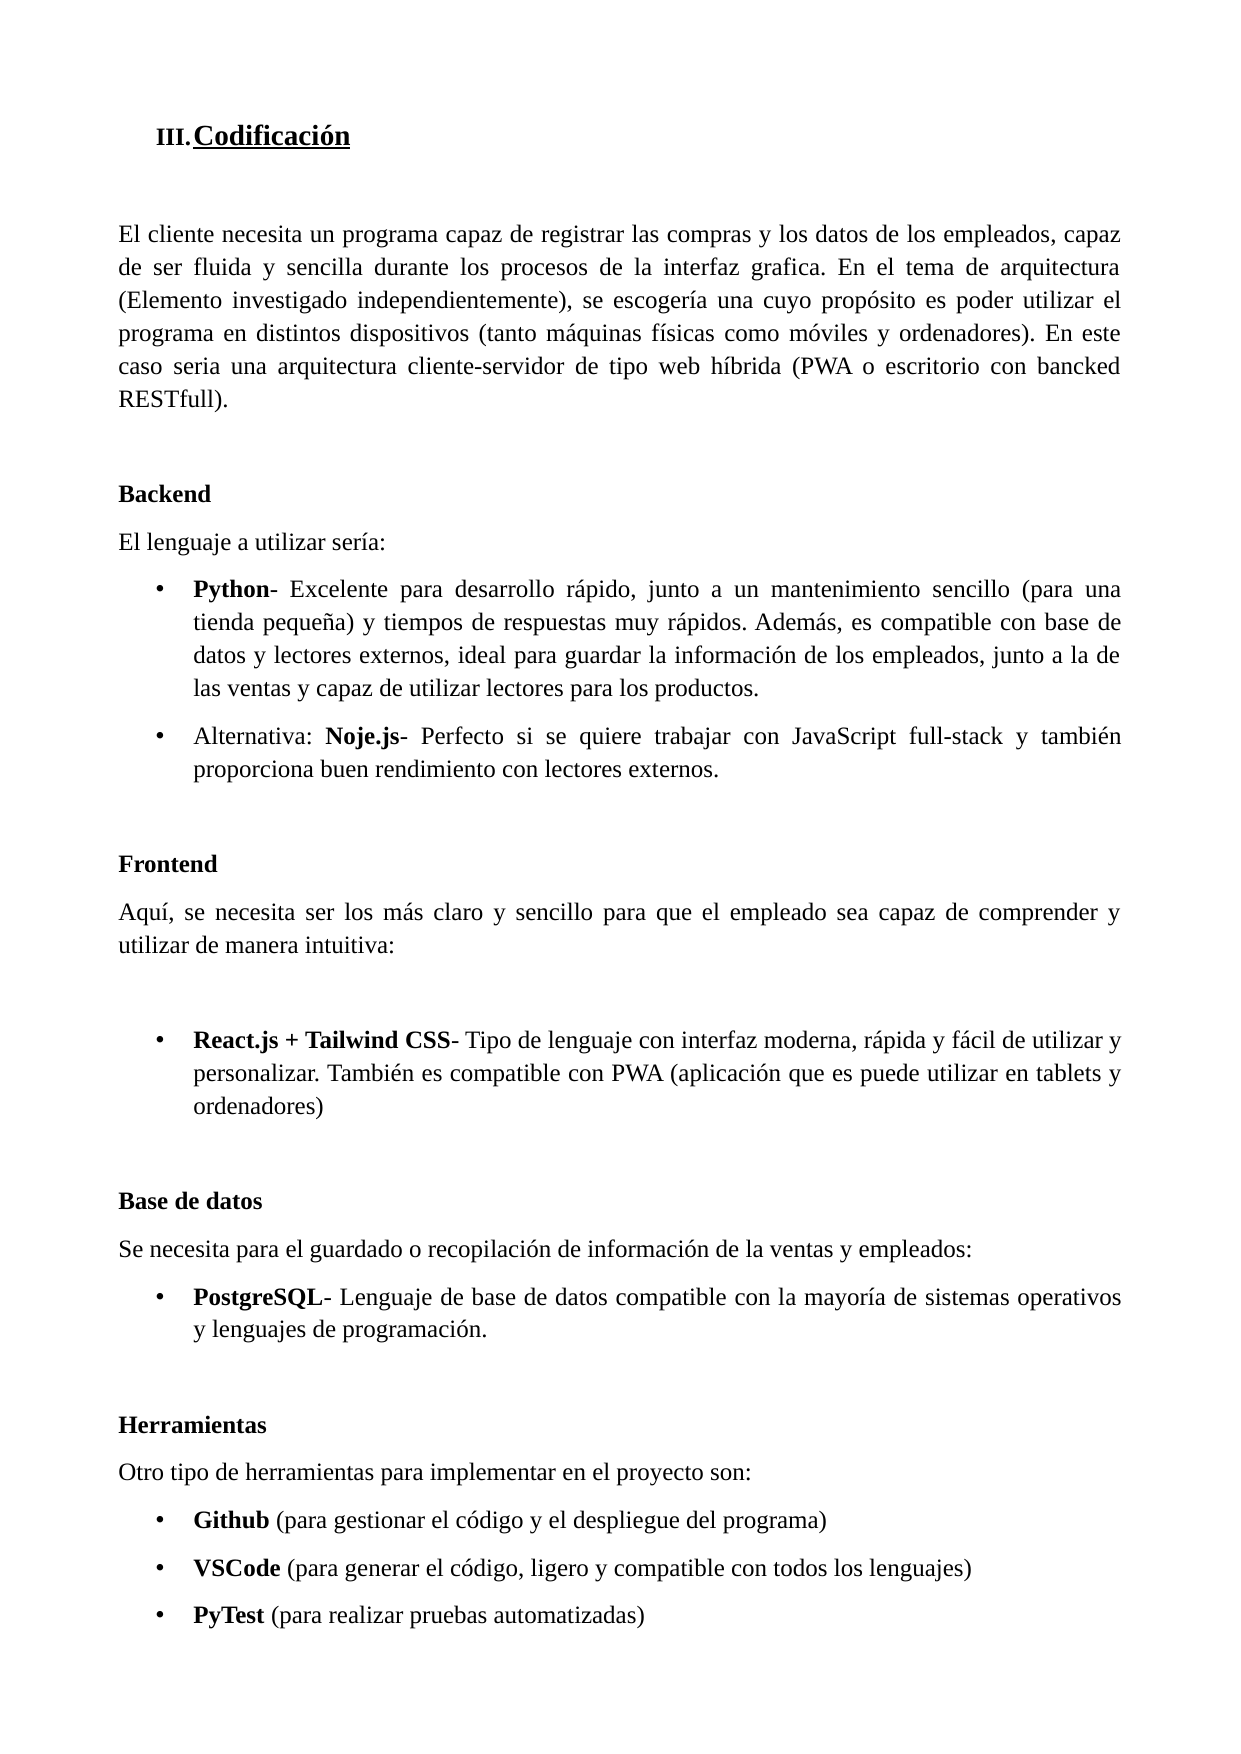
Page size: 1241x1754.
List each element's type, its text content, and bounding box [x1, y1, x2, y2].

text Base de datos [118, 1186, 1122, 1215]
text El cliente necesita un programa capaz de registrar las compras y los datos de los empleados, capaz de ser fluida y sencilla durante los procesos de la interfaz grafica. En el tema de arquitectura (Elemento investigado independientemente), se escogería una cuyo propósito es poder utilizar el programa en distintos dispositivos (tanto máquinas físicas como móviles y ordenadores). En este caso seria una arquitectura cliente-servidor de tipo web híbrida (PWA o escritorio con bancked RESTfull). [118, 219, 1122, 413]
list Github (para gestionar el código y el despliegue del programa) [156, 1505, 1122, 1534]
text Frontend [118, 849, 1122, 878]
text El lenguaje a utilizar sería: [118, 527, 1122, 556]
list VSCode (para generar el código, ligero y compatible con todos los lenguajes) [156, 1553, 1122, 1581]
list PyTest (para realizar pruebas automatizadas) [156, 1600, 1122, 1629]
text Se necesita para el guardado o recopilación de información de la ventas y empleados: [118, 1234, 1122, 1263]
text Otro tipo de herramientas para implementar en el proyecto son: [118, 1457, 1122, 1486]
text Herramientas [118, 1410, 1122, 1438]
text Aquí, se necesita ser los más claro y sencillo para que el empleado sea capaz de comprender y utilizar de manera intuitiva: [118, 897, 1122, 959]
list Python- Excelente para desarrollo rápido, junto a un mantenimiento sencillo (para una tienda pequeña) y tiempos de respuestas muy rápidos. Además, es compatible con base de datos y lectores externos, ideal para guardar la información de los empleados, junto a la de las ventas y capaz de utilizar lectores para los productos. [156, 574, 1122, 702]
list Alternativa: Noje.js- Perfecto si se quiere trabajar con JavaScript full-stack y también proporciona buen rendimiento con lectores externos. [156, 721, 1122, 783]
list PostgreSQL- Lenguaje de base de datos compatible con la mayoría de sistemas operativos y lenguajes de programación. [156, 1282, 1122, 1343]
list React.js + Tailwind CSS- Tipo de lenguaje con interfaz moderna, rápida y fácil de utilizar y personalizar. También es compatible con PWA (aplicación que es puede utilizar en tablets y ordenadores) [156, 1025, 1122, 1120]
list Codificación [156, 118, 1122, 152]
text Backend [118, 479, 1122, 508]
